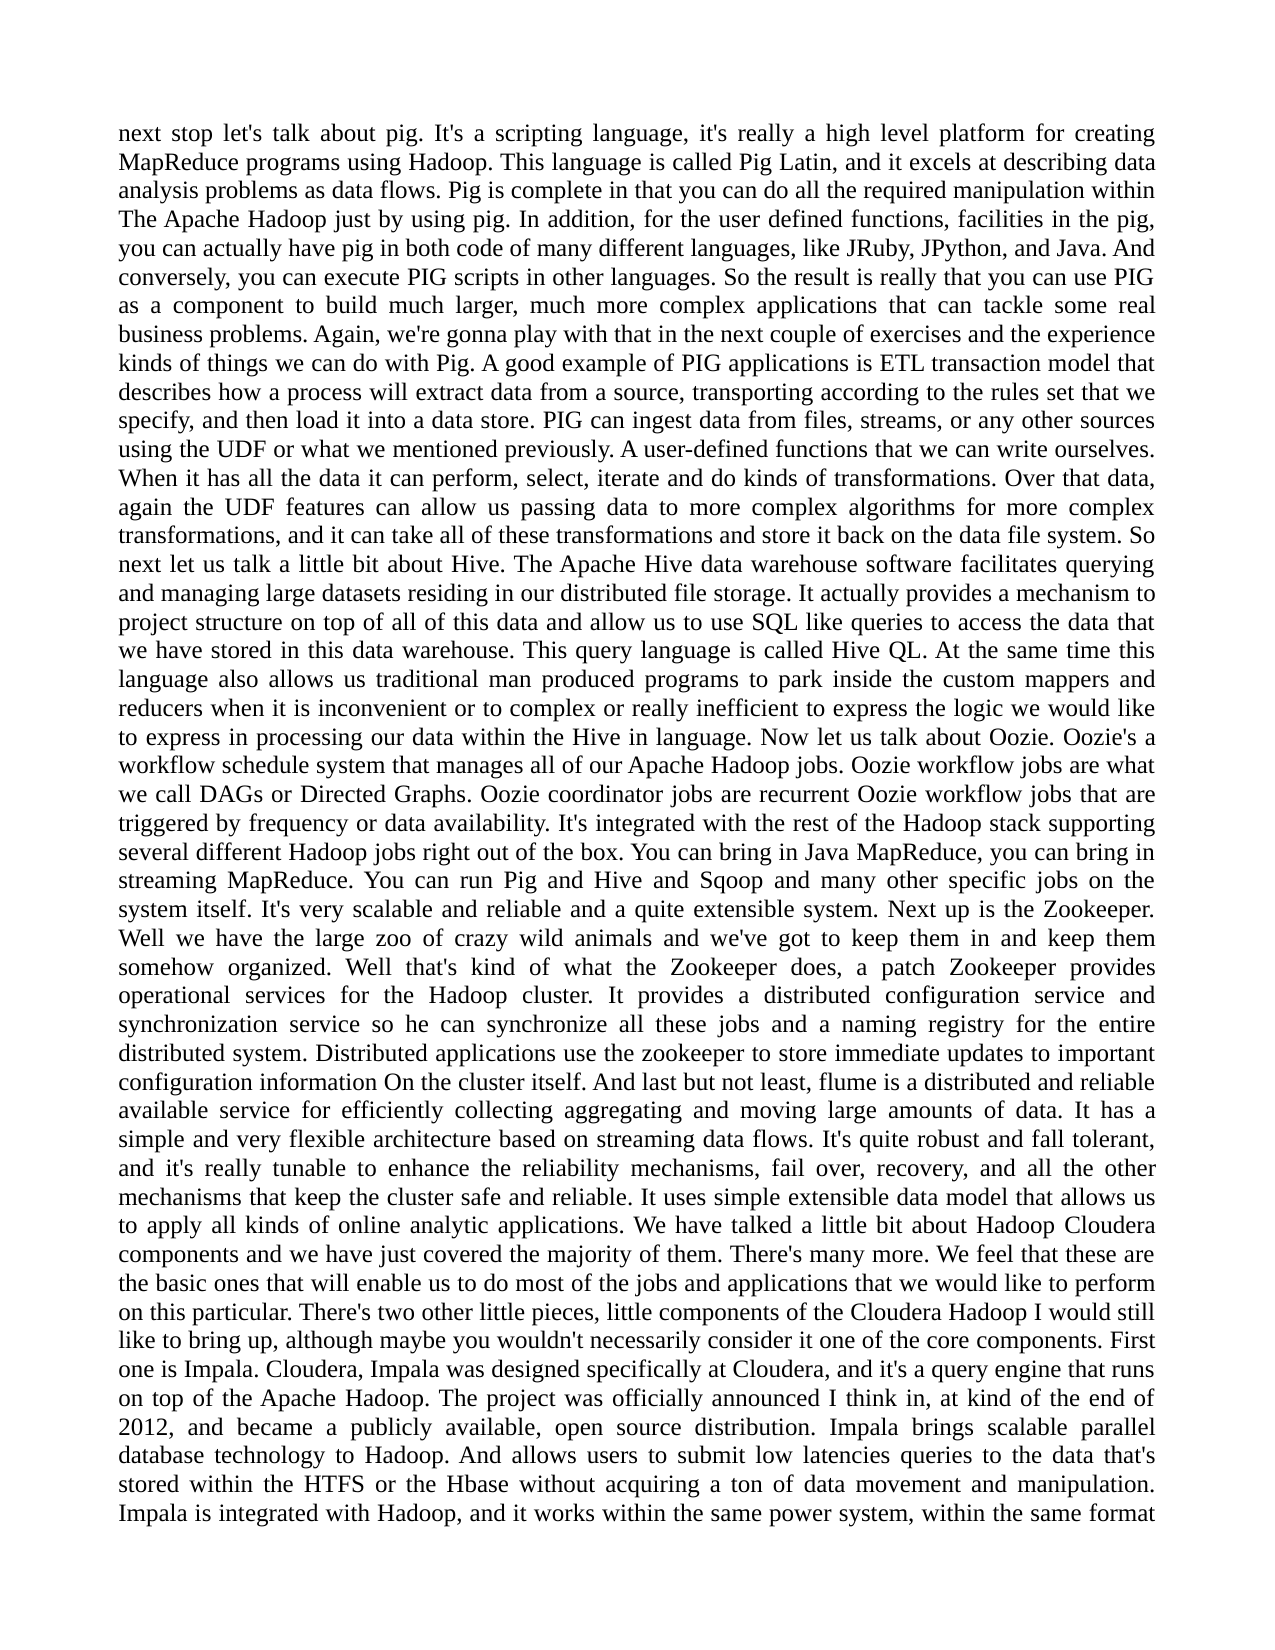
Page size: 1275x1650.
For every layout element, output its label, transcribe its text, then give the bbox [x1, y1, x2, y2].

text next stop let's talk about pig. It's a scripting language, it's really a high level platform for creating MapReduce programs using Hadoop. This language is called Pig Latin, and it excels at describing data analysis problems as data flows. Pig is complete in that you can do all the required manipulation within The Apache Hadoop just by using pig. In addition, for the user defined functions, facilities in the pig, you can actually have pig in both code of many different languages, like JRuby, JPython, and Java. And conversely, you can execute PIG scripts in other languages. So the result is really that you can use PIG as a component to build much larger, much more complex applications that can tackle some real business problems. Again, we're gonna play with that in the next couple of exercises and the experience kinds of things we can do with Pig. A good example of PIG applications is ETL transaction model that describes how a process will extract data from a source, transporting according to the rules set that we specify, and then load it into a data store. PIG can ingest data from files, streams, or any other sources using the UDF or what we mentioned previously. A user-defined functions that we can write ourselves. When it has all the data it can perform, select, iterate and do kinds of transformations. Over that data, again the UDF features can allow us passing data to more complex algorithms for more complex transformations, and it can take all of these transformations and store it back on the data file system. So next let us talk a little bit about Hive. The Apache Hive data warehouse software facilitates querying and managing large datasets residing in our distributed file storage. It actually provides a mechanism to project structure on top of all of this data and allow us to use SQL like queries to access the data that we have stored in this data warehouse. This query language is called Hive QL. At the same time this language also allows us traditional man produced programs to park inside the custom mappers and reducers when it is inconvenient or to complex or really inefficient to express the logic we would like to express in processing our data within the Hive in language. Now let us talk about Oozie. Oozie's a workflow schedule system that manages all of our Apache Hadoop jobs. Oozie workflow jobs are what we call DAGs or Directed Graphs. Oozie coordinator jobs are recurrent Oozie workflow jobs that are triggered by frequency or data availability. It's integrated with the rest of the Hadoop stack supporting several different Hadoop jobs right out of the box. You can bring in Java MapReduce, you can bring in streaming MapReduce. You can run Pig and Hive and Sqoop and many other specific jobs on the system itself. It's very scalable and reliable and a quite extensible system. Next up is the Zookeeper. Well we have the large zoo of crazy wild animals and we've got to keep them in and keep them somehow organized. Well that's kind of what the Zookeeper does, a patch Zookeeper provides operational services for the Hadoop cluster. It provides a distributed configuration service and synchronization service so he can synchronize all these jobs and a naming registry for the entire distributed system. Distributed applications use the zookeeper to store immediate updates to important configuration information On the cluster itself. And last but not least, flume is a distributed and reliable available service for efficiently collecting aggregating and moving large amounts of data. It has a simple and very flexible architecture based on streaming data flows. It's quite robust and fall tolerant, and it's really tunable to enhance the reliability mechanisms, fail over, recovery, and all the other mechanisms that keep the cluster safe and reliable. It uses simple extensible data model that allows us to apply all kinds of online analytic applications. We have talked a little bit about Hadoop Cloudera components and we have just covered the majority of them. There's many more. We feel that these are the basic ones that will enable us to do most of the jobs and applications that we would like to perform on this particular. There's two other little pieces, little components of the Cloudera Hadoop I would still like to bring up, although maybe you wouldn't necessarily consider it one of the core components. First one is Impala. Cloudera, Impala was designed specifically at Cloudera, and it's a query engine that runs on top of the Apache Hadoop. The project was officially announced I think in, at kind of the end of 2012, and became a publicly available, open source distribution. Impala brings scalable parallel database technology to Hadoop. And allows users to submit low latencies queries to the data that's stored within the HTFS or the Hbase without acquiring a ton of data movement and manipulation. Impala is integrated with Hadoop, and it works within the same power system, within the same format [118, 118, 1157, 1527]
